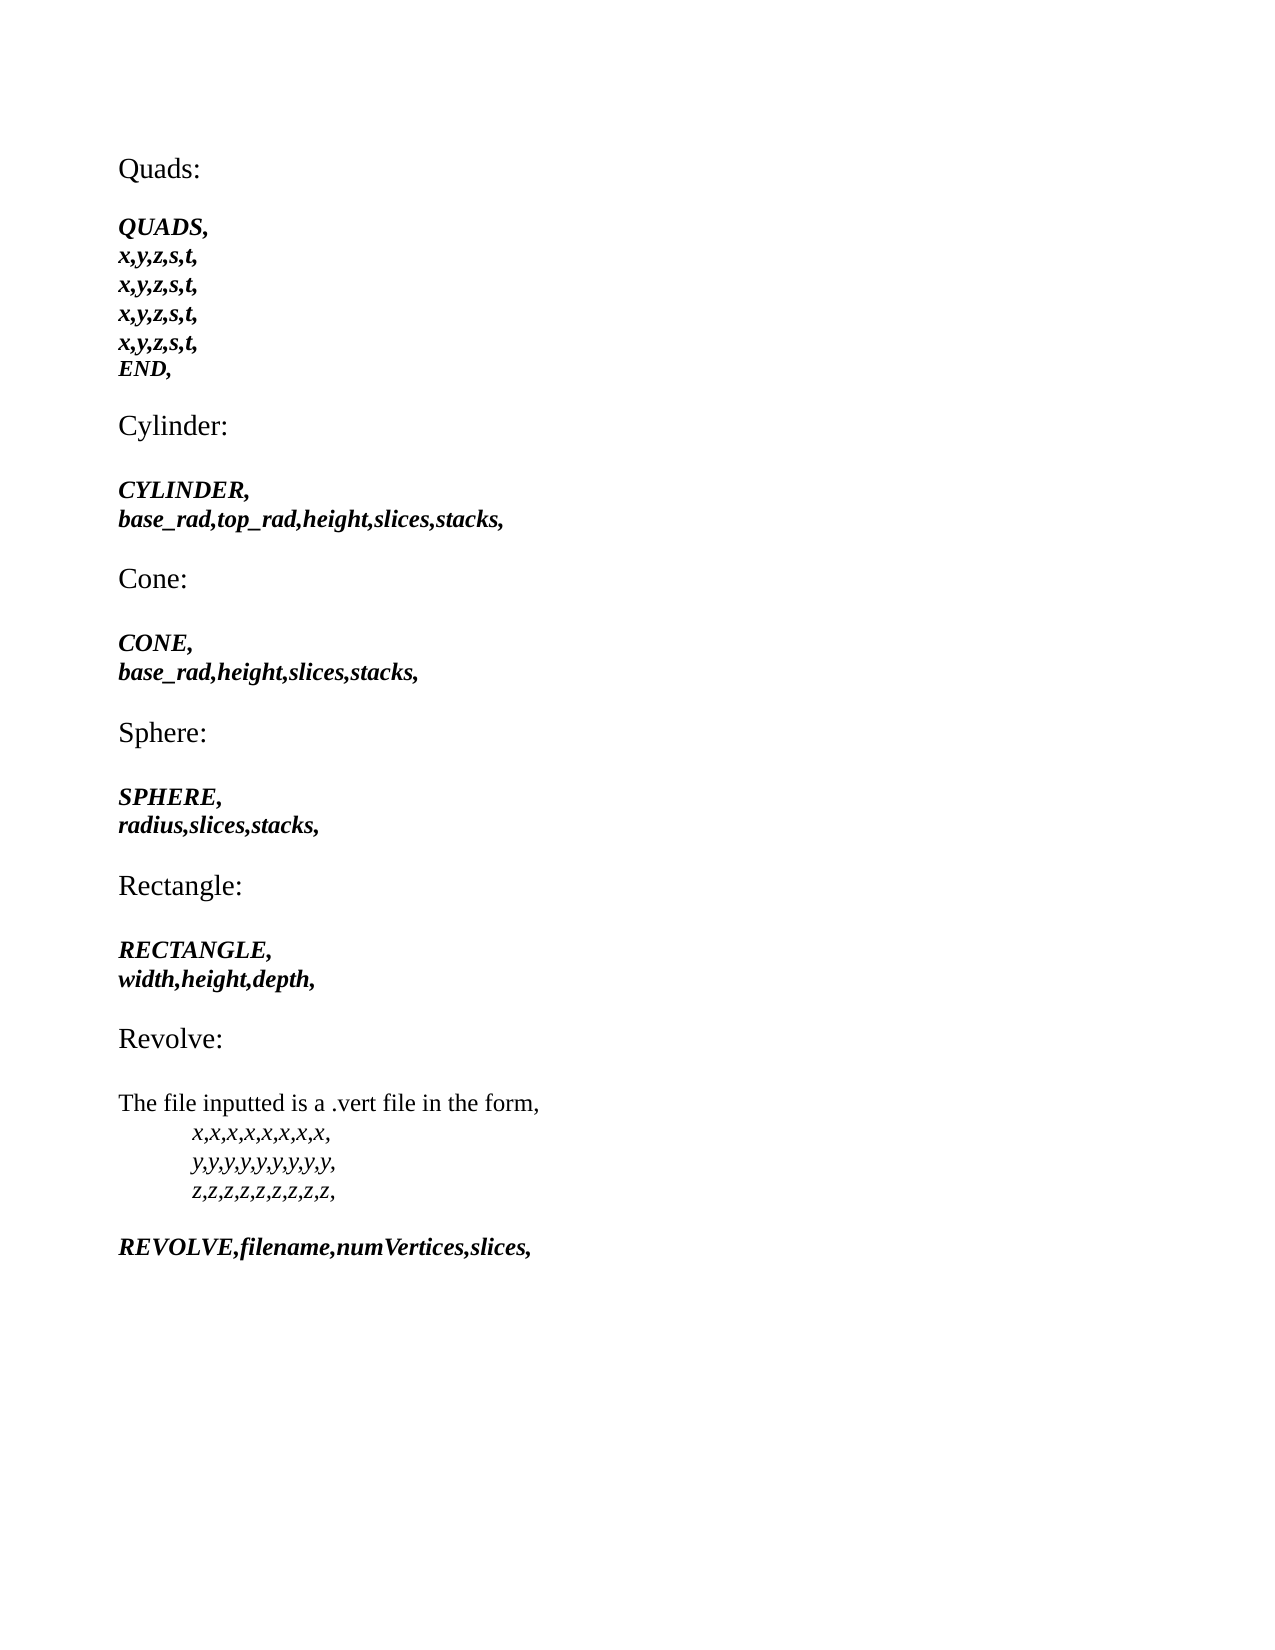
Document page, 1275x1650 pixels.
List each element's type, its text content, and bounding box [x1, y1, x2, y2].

text REVOLVE,filename,numVertices,slices, [118, 1232, 1157, 1261]
text Quads: [118, 152, 1157, 185]
text END, [118, 355, 1157, 382]
text width,height,depth, [118, 964, 1157, 993]
text Sphere: [118, 715, 1157, 748]
text SPHERE, [118, 782, 1157, 811]
text Revolve: [118, 1021, 1157, 1055]
text y,y,y,y,y,y,y,y,y, [118, 1146, 1157, 1175]
text x,y,z,s,t, [118, 240, 1157, 269]
text Cylinder: [118, 408, 1157, 442]
text x,x,x,x,x,x,x,x, [118, 1117, 1157, 1146]
text radius,slices,stacks, [118, 811, 1157, 839]
text Cone: [118, 561, 1157, 595]
text x,y,z,s,t, [118, 269, 1157, 298]
text Rectangle: [118, 868, 1157, 902]
text CYLINDER, [118, 475, 1157, 504]
text x,y,z,s,t, [118, 298, 1157, 327]
text base_rad,top_rad,height,slices,stacks, [118, 504, 1157, 533]
text The file inputted is a .vert file in the form, [118, 1088, 1157, 1117]
text x,y,z,s,t, [118, 327, 1157, 355]
text CONE, [118, 628, 1157, 657]
text QUADS, [118, 212, 1157, 240]
text base_rad,height,slices,stacks, [118, 657, 1157, 686]
text z,z,z,z,z,z,z,z,z, [118, 1175, 1157, 1203]
text RECTANGLE, [118, 935, 1157, 964]
